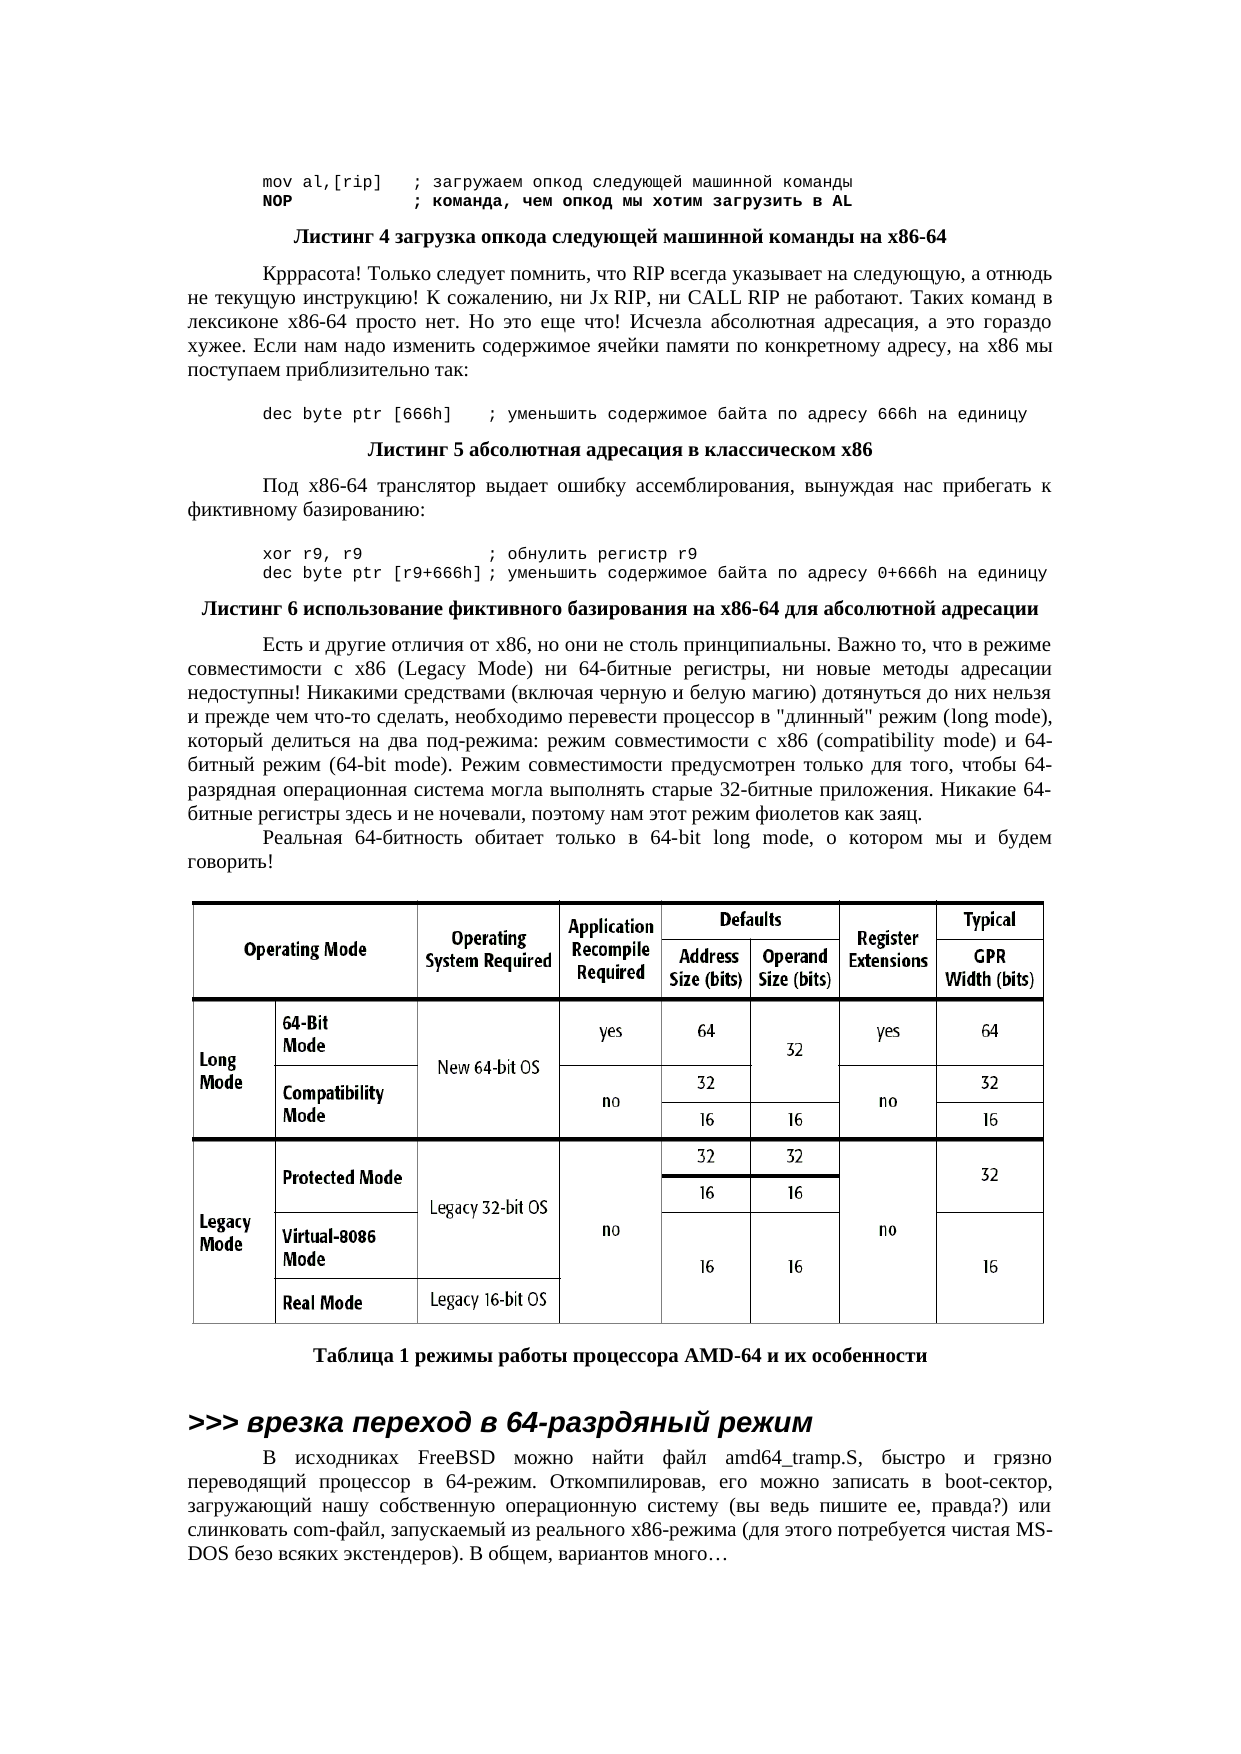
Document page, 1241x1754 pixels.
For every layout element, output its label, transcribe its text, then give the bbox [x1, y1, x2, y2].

text В исходниках FreeBSD можно найти файл amd64_tramp.S, быстро и грязно переводящий процессор в 64-режим. Откомпилировав, его можно записать в boot-сектор, загружающий нашу собственную операционную систему (вы ведь пишите ее, правда?) или слинковать com-файл, запускаемый из реального x86-режима (для этого потребуется чистая MS-DOS безо всяких экстендеров). В общем, вариантов много… [187, 1445, 1053, 1565]
text Под x86-64 транслятор выдает ошибку ассемблирования, вынуждая нас прибегать к фиктивному базированию: [187, 473, 1053, 521]
text Крррасота! Только следует помнить, что RIP всегда указывает на следующую, а отнюдь не текущую инструкцию! К сожалению, ни Jx RIP, ни CALL RIP не работают. Таких команд в лексиконе x86-64 просто нет. Но это еще что! Исчезла абсолютная адресация, а это гораздо хужее. Если нам надо изменить содержимое ячейки памяти по конкретному адресу, на x86 мы поступаем приблизительно так: [187, 261, 1053, 381]
text dec byte ptr [r9+666h] ; уменьшить содержимое байта по адресу 0+666h на единицу [187, 564, 1053, 583]
subtitle >>> врезка переход в 64-разрдяный режим [187, 1405, 1053, 1438]
text Листинг 5 абсолютная адресация в классическом x86 [187, 437, 1053, 461]
text NOP ; команда, чем опкод мы хотим загрузить в AL [187, 193, 1053, 212]
picture [187, 896, 1053, 1331]
text Есть и другие отличия от x86, но они не столь принципиальны. Важно то, что в режиме совместимости с x86 (Legacy Mode) ни 64-битные регистры, ни новые методы адресации недоступны! Никакими средствами (включая черную и белую магию) дотянуться до них нельзя и прежде чем что-то сделать, необходимо перевести процессор в "длинный" режим (long mode), который делиться на два под-режима: режим совместимости с x86 (compatibility mode) и 64-битный режим (64-bit mode). Режим совместимости предусмотрен только для того, чтобы 64-разрядная операционная система могла выполнять старые 32-битные приложения. Никакие 64-битные регистры здесь и не ночевали, поэтому нам этот режим фиолетов как заяц. [187, 632, 1053, 824]
text Листинг 6 использование фиктивного базирования на x86-64 для абсолютной адресации [187, 596, 1053, 619]
text Таблица 1 режимы работы процессора AMD-64 и их особенности [187, 1343, 1053, 1367]
text dec byte ptr [666h] ; уменьшить содержимое байта по адресу 666h на единицу [187, 405, 1053, 424]
text Листинг 4 загрузка опкода следующей машинной команды на x86-64 [187, 224, 1053, 248]
text Реальная 64-битность обитает только в 64-bit long mode, о котором мы и будем говорить! [187, 824, 1053, 873]
text mov al,[rip] ; загружаем опкод следующей машинной команды [187, 174, 1053, 193]
text xor r9, r9 ; обнулить регистр r9 [187, 545, 1053, 564]
